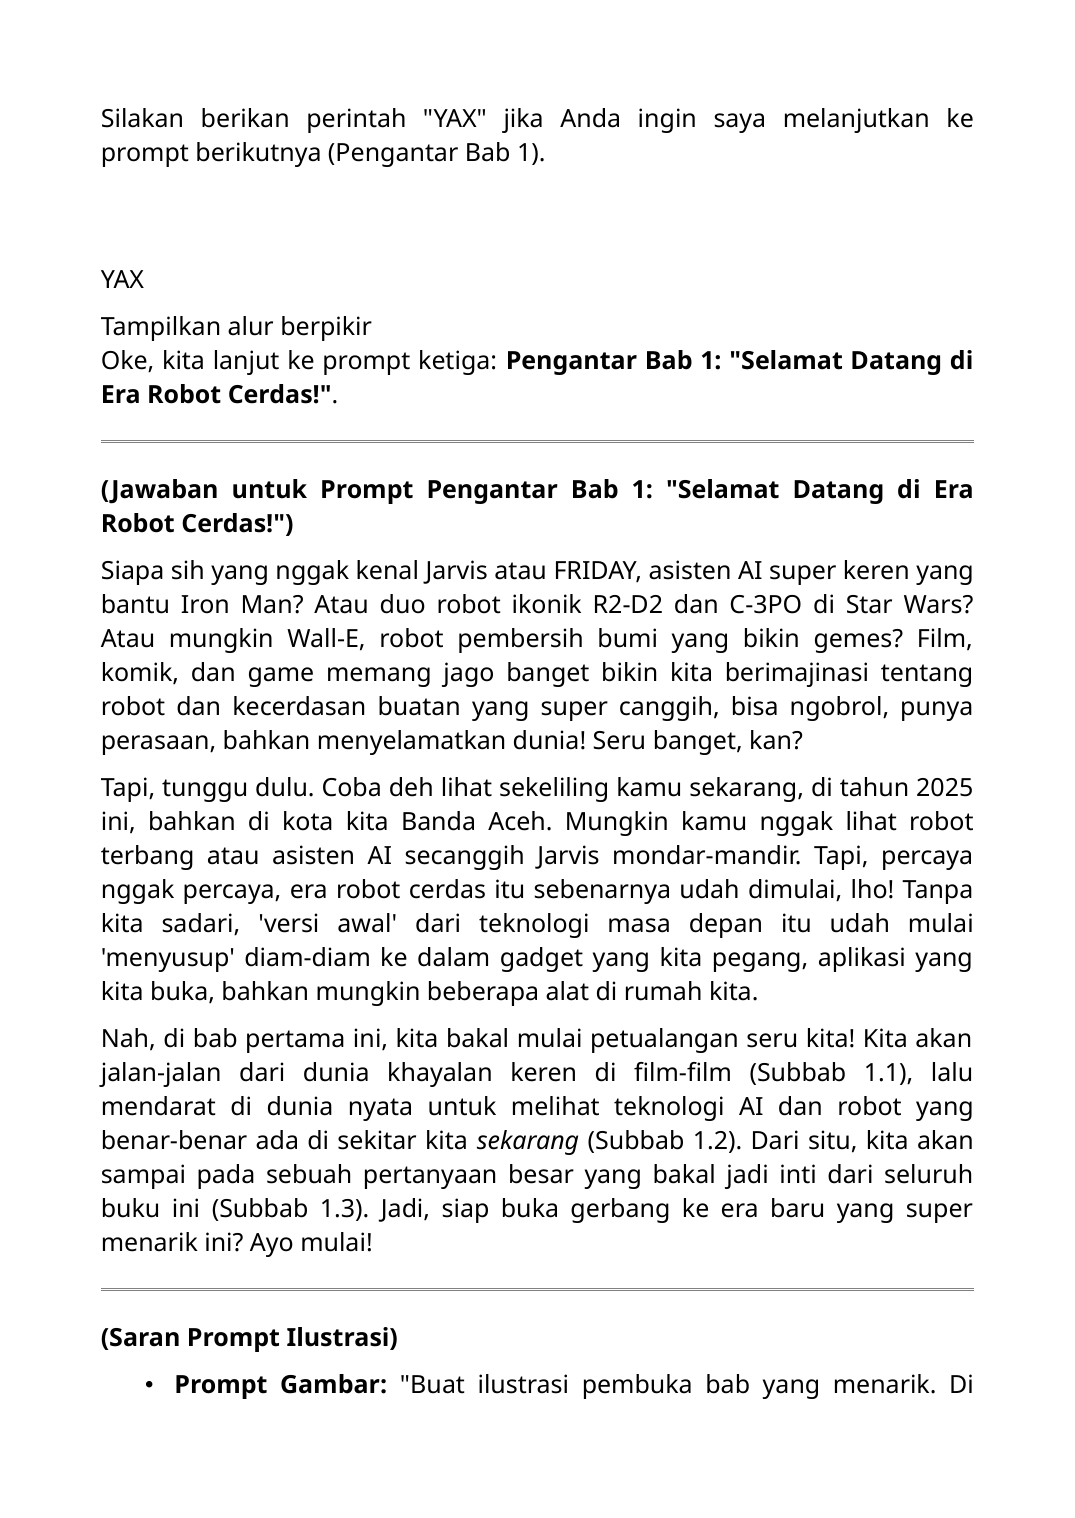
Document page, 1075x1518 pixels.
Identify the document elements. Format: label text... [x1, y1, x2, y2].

text Silakan berikan perintah "YAX" jika Anda ingin saya melanjutkan ke prompt berikutnya (Pengantar Bab 1). [101, 101, 974, 169]
text Tampilkan alur berpikir [101, 308, 974, 342]
list Prompt Gambar: "Buat ilustrasi pembuka bab yang menarik. Di [145, 1367, 974, 1401]
text (Jawaban untuk Prompt Pengantar Bab 1: "Selamat Datang di Era Robot Cerdas!") [101, 472, 974, 540]
text Siapa sih yang nggak kenal Jarvis atau FRIDAY, asisten AI super keren yang bantu Iron Man? Atau duo robot ikonik R2-D2 dan C-3PO di Star Wars? Atau mungkin Wall-E, robot pembersih bumi yang bikin gemes? Film, komik, dan game memang jago banget bikin kita berimajinasi tentang robot dan kecerdasan buatan yang super canggih, bisa ngobrol, punya perasaan, bahkan menyelamatkan dunia! Seru banget, kan? [101, 552, 974, 757]
text Nah, di bab pertama ini, kita bakal mulai petualangan seru kita! Kita akan jalan-jalan dari dunia khayalan keren di film-film (Subbab 1.1), lalu mendarat di dunia nyata untuk melihat teknologi AI dan robot yang benar-benar ada di sekitar kita sekarang (Subbab 1.2). Dari situ, kita akan sampai pada sebuah pertanyaan besar yang bakal jadi inti dari seluruh buku ini (Subbab 1.3). Jadi, siap buka gerbang ke era baru yang super menarik ini? Ayo mulai! [101, 1020, 974, 1259]
text YAX [101, 262, 974, 296]
text (Saran Prompt Ilustrasi) [101, 1320, 974, 1354]
text Tapi, tunggu dulu. Coba deh lihat sekeliling kamu sekarang, di tahun 2025 ini, bahkan di kota kita Banda Aceh. Mungkin kamu nggak lihat robot terbang atau asisten AI secanggih Jarvis mondar-mandir. Tapi, percaya nggak percaya, era robot cerdas itu sebenarnya udah dimulai, lho! Tanpa kita sadari, 'versi awal' dari teknologi masa depan itu udah mulai 'menyusup' diam-diam ke dalam gadget yang kita pegang, aplikasi yang kita buka, bahkan mungkin beberapa alat di rumah kita. [101, 769, 974, 1008]
text Oke, kita lanjut ke prompt ketiga: Pengantar Bab 1: "Selamat Datang di Era Robot Cerdas!". [101, 342, 974, 411]
